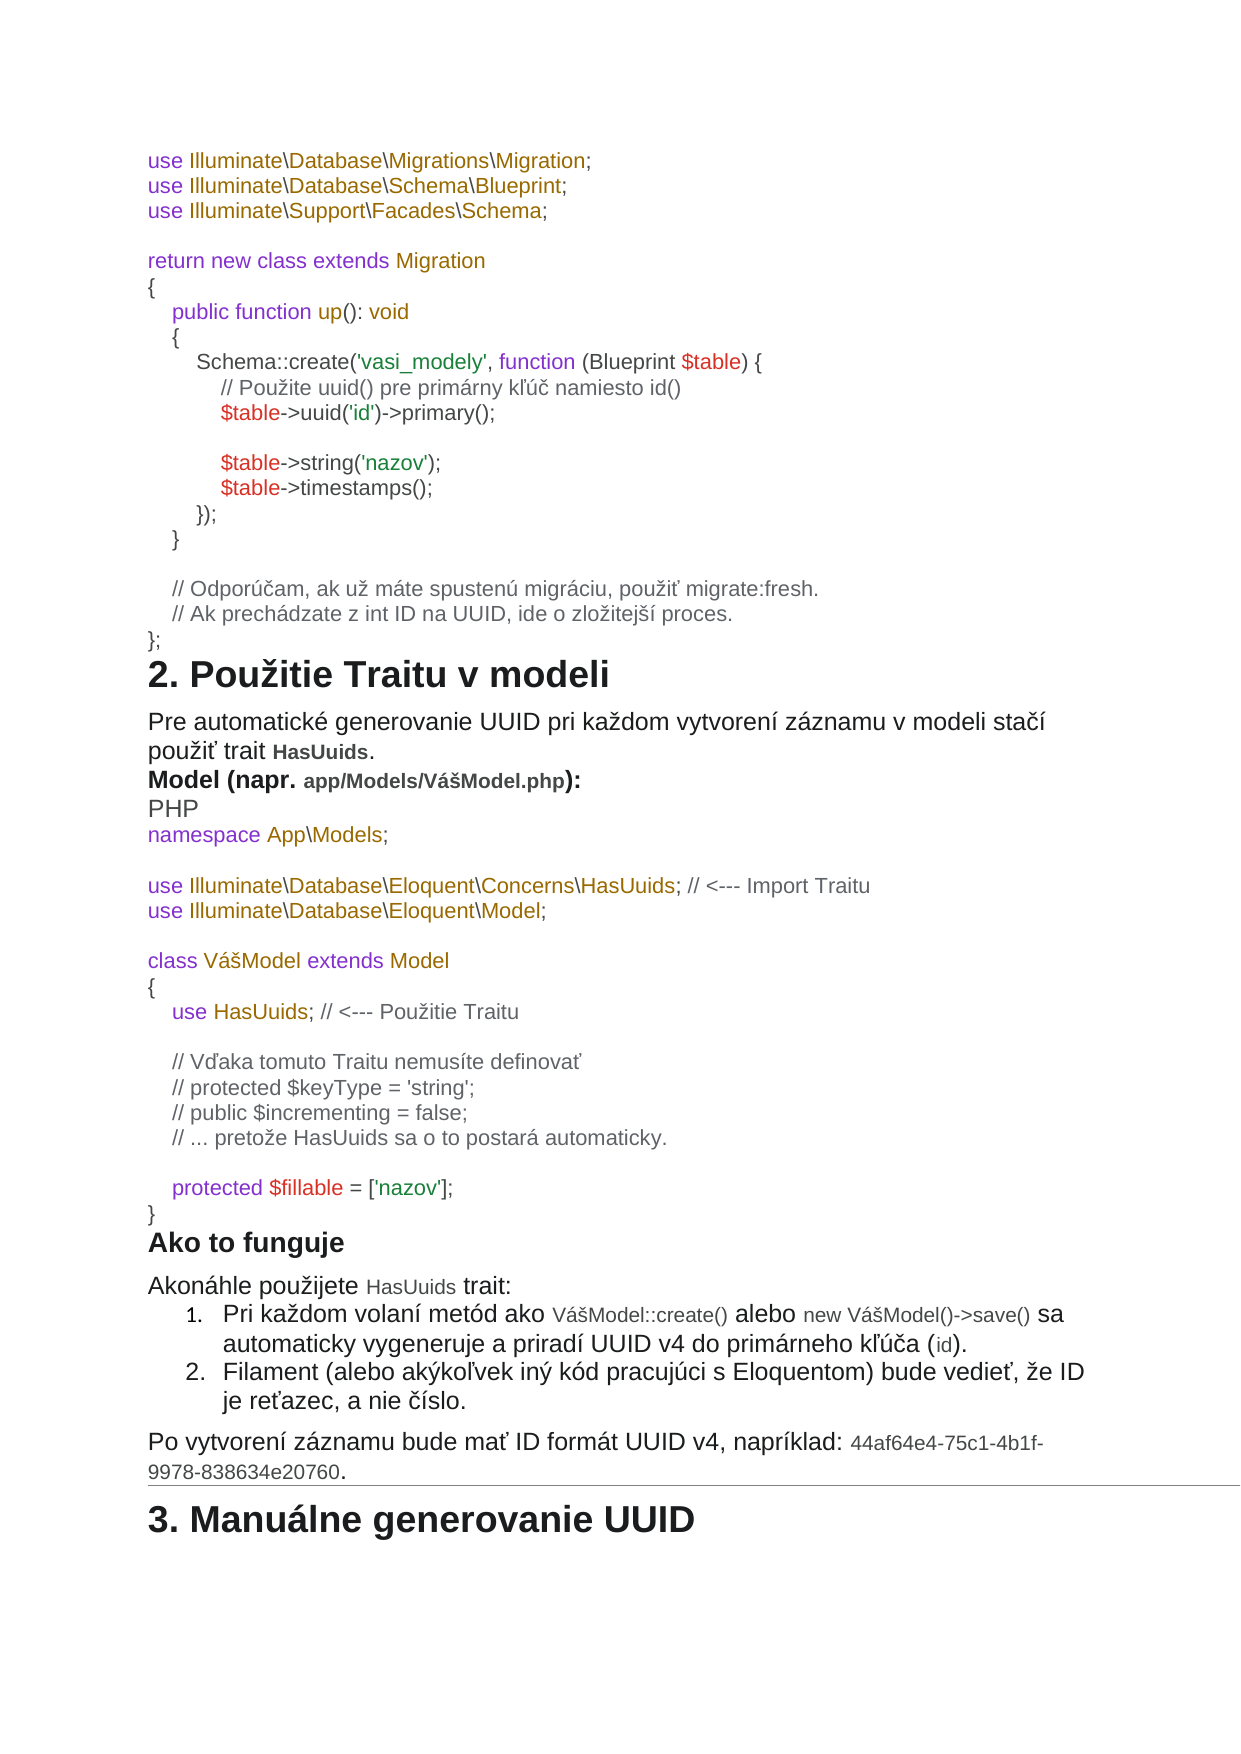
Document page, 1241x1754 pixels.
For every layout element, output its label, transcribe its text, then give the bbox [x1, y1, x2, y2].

text // protected $keyType = 'string'; [148, 1074, 1093, 1100]
text use Illuminate\Support\Facades\Schema; [148, 198, 1093, 223]
text use Illuminate\Database\Eloquent\Model; [148, 898, 1093, 923]
text // public $incrementing = false; [148, 1100, 1093, 1125]
text use Illuminate\Database\Schema\Blueprint; [148, 173, 1093, 198]
text // Použite uuid() pre primárny kľúč namiesto id() [148, 374, 1093, 400]
text }); [148, 501, 1093, 526]
text return new class extends Migration [148, 248, 1093, 274]
text { [148, 324, 1093, 349]
text $table->timestamps(); [148, 475, 1093, 501]
text Schema::create('vasi_modely', function (Blueprint $table) { [148, 349, 1093, 374]
text Akonáhle použijete HasUuids trait: [148, 1271, 1093, 1299]
subtitle Ako to funguje [148, 1226, 1093, 1258]
text protected $fillable = ['nazov']; [148, 1175, 1093, 1201]
text // Odporúčam, ak už máte spustenú migráciu, použiť migrate:fresh. [148, 576, 1093, 601]
list Pri každom volaní metód ako VášModel::create() alebo new VášModel()->save() sa automaticky vygeneruje a priradí UUID v4 do primárneho kľúča (id). [185, 1299, 1093, 1357]
text { [148, 274, 1093, 299]
text use Illuminate\Database\Eloquent\Concerns\HasUuids; // <--- Import Traitu [148, 873, 1093, 898]
text use Illuminate\Database\Migrations\Migration; [148, 148, 1093, 173]
text public function up(): void [148, 299, 1093, 324]
text // Vďaka tomuto Traitu nemusíte definovať [148, 1049, 1093, 1074]
text }; [148, 627, 1093, 652]
text Model (napr. app/Models/VášModel.php): [148, 765, 1093, 794]
text { [148, 974, 1093, 999]
text $table->string('nazov'); [148, 450, 1093, 475]
list Filament (alebo akýkoľvek iný kód pracujúci s Eloquentom) bude vedieť, že ID je reťazec, a nie číslo. [185, 1357, 1093, 1415]
text Pre automatické generovanie UUID pri každom vytvorení záznamu v modeli stačí použiť trait HasUuids. [148, 707, 1093, 765]
text } [148, 1201, 1093, 1226]
text // Ak prechádzate z int ID na UUID, ide o zložitejší proces. [148, 601, 1093, 627]
text namespace App\Models; [148, 822, 1093, 848]
text class VášModel extends Model [148, 948, 1093, 974]
text Po vytvorení záznamu bude mať ID formát UUID v4, napríklad: 44af64e4-75c1-4b1f-9978-838634e20760. [148, 1427, 1093, 1485]
text // ... pretože HasUuids sa o to postará automaticky. [148, 1125, 1093, 1150]
text use HasUuids; // <--- Použitie Traitu [148, 999, 1093, 1024]
text PHP [148, 794, 1093, 822]
text $table->uuid('id')->primary(); [148, 400, 1093, 425]
subtitle 2. Použitie Traitu v modeli [148, 652, 1093, 695]
text } [148, 526, 1093, 551]
subtitle 3. Manuálne generovanie UUID [148, 1498, 1093, 1541]
